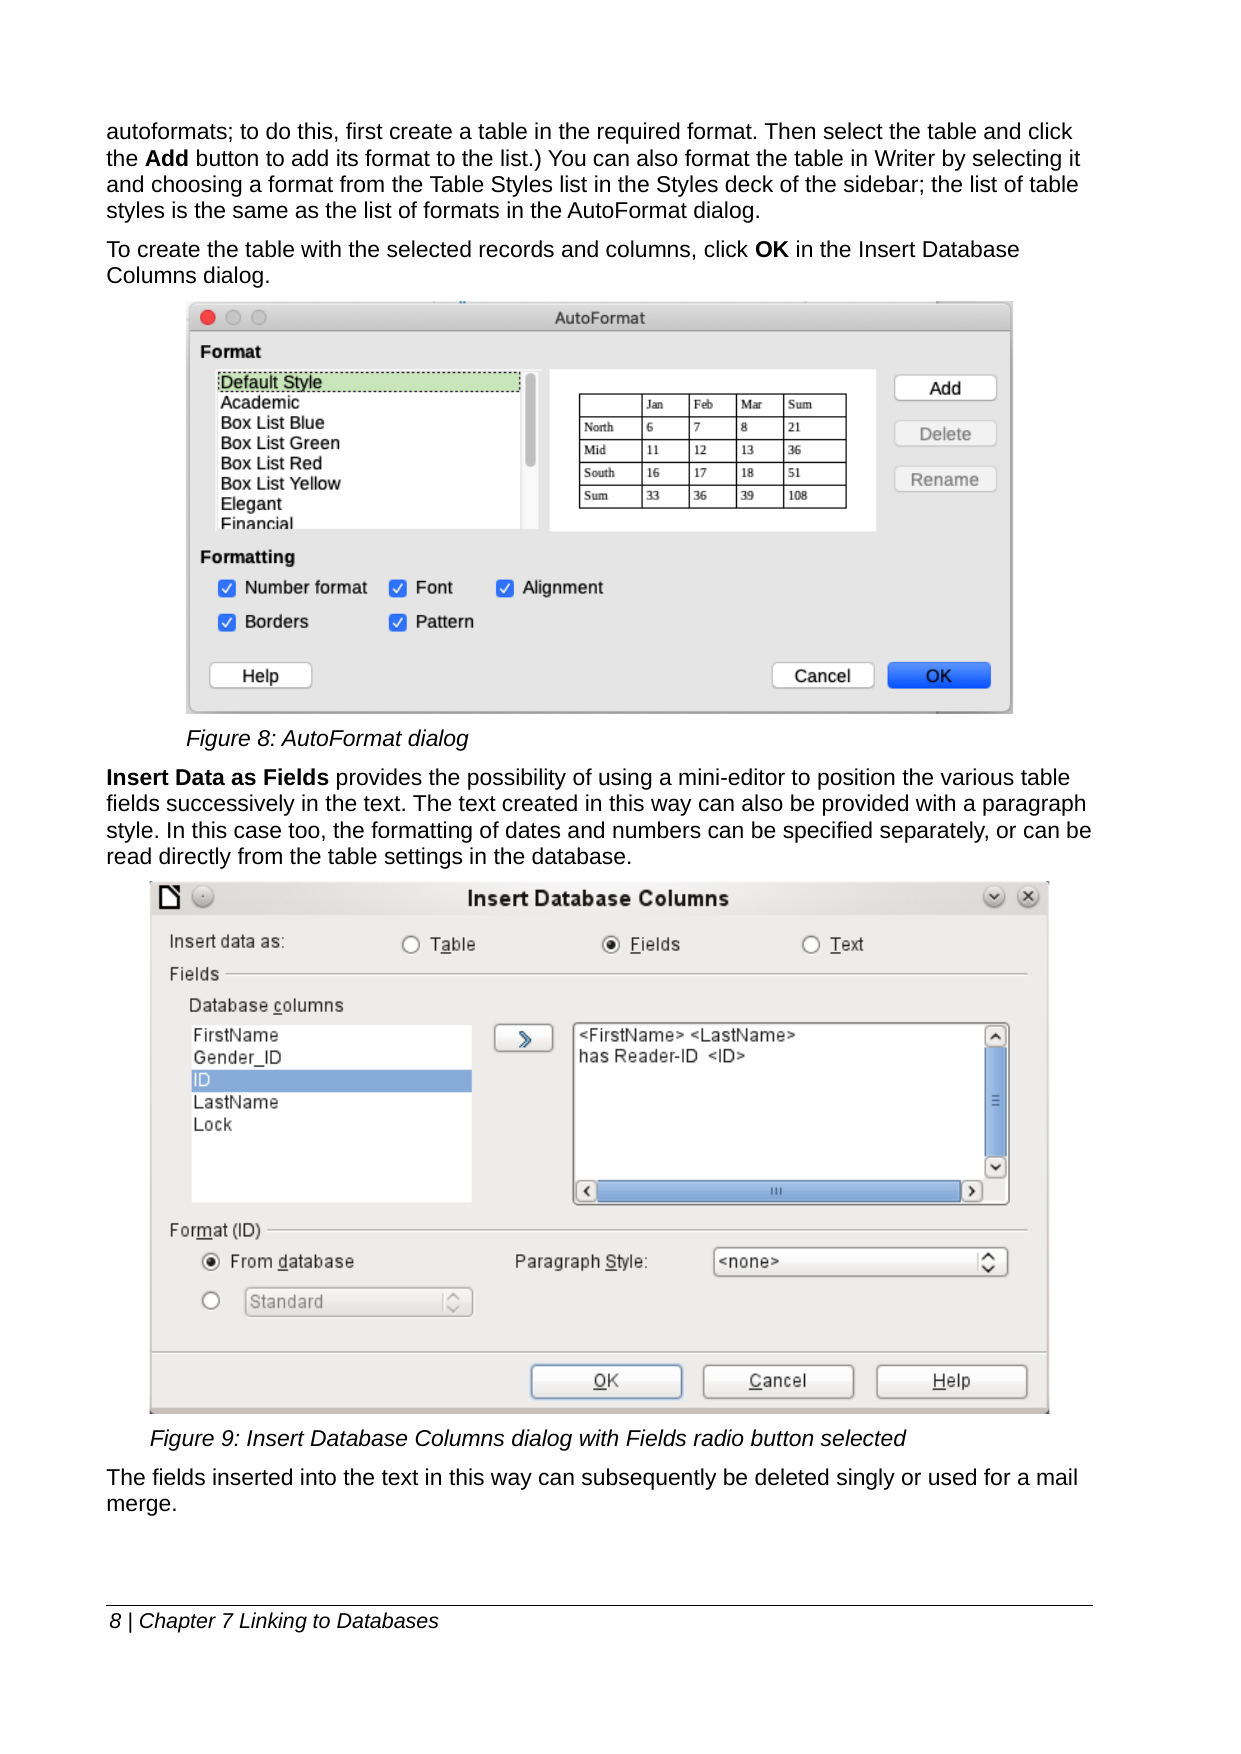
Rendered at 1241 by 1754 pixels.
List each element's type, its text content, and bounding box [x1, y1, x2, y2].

text autoformats; to do this, first create a table in the required format. Then select the table and click the Add button to add its format to the list.) You can also format the table in Writer by selecting it and choosing a format from the Table Styles list in the Styles deck of the sidebar; the list of table styles is the same as the list of formats in the AutoFormat dialog. [106, 118, 1093, 223]
text Figure 9: Insert Database Columns dialog with Fields radio button selected [149, 1425, 1049, 1452]
text Insert Data as Fields provides the possibility of using a mini-editor to position the various table fields successively in the text. The text created in this way can also be provided with a paragraph style. In this case too, the formatting of dates and numbers can be specified separately, or can be read directly from the table settings in the database. [106, 764, 1093, 869]
text Figure 8: AutoFormat dialog [186, 725, 1013, 752]
text The fields inserted into the text in this way can subsequently be deleted singly or used for a mail merge. [106, 1464, 1093, 1516]
text To create the table with the selected records and columns, click OK in the Insert Database Columns dialog. [106, 236, 1093, 289]
picture [149, 881, 1050, 1414]
picture [185, 301, 1014, 714]
